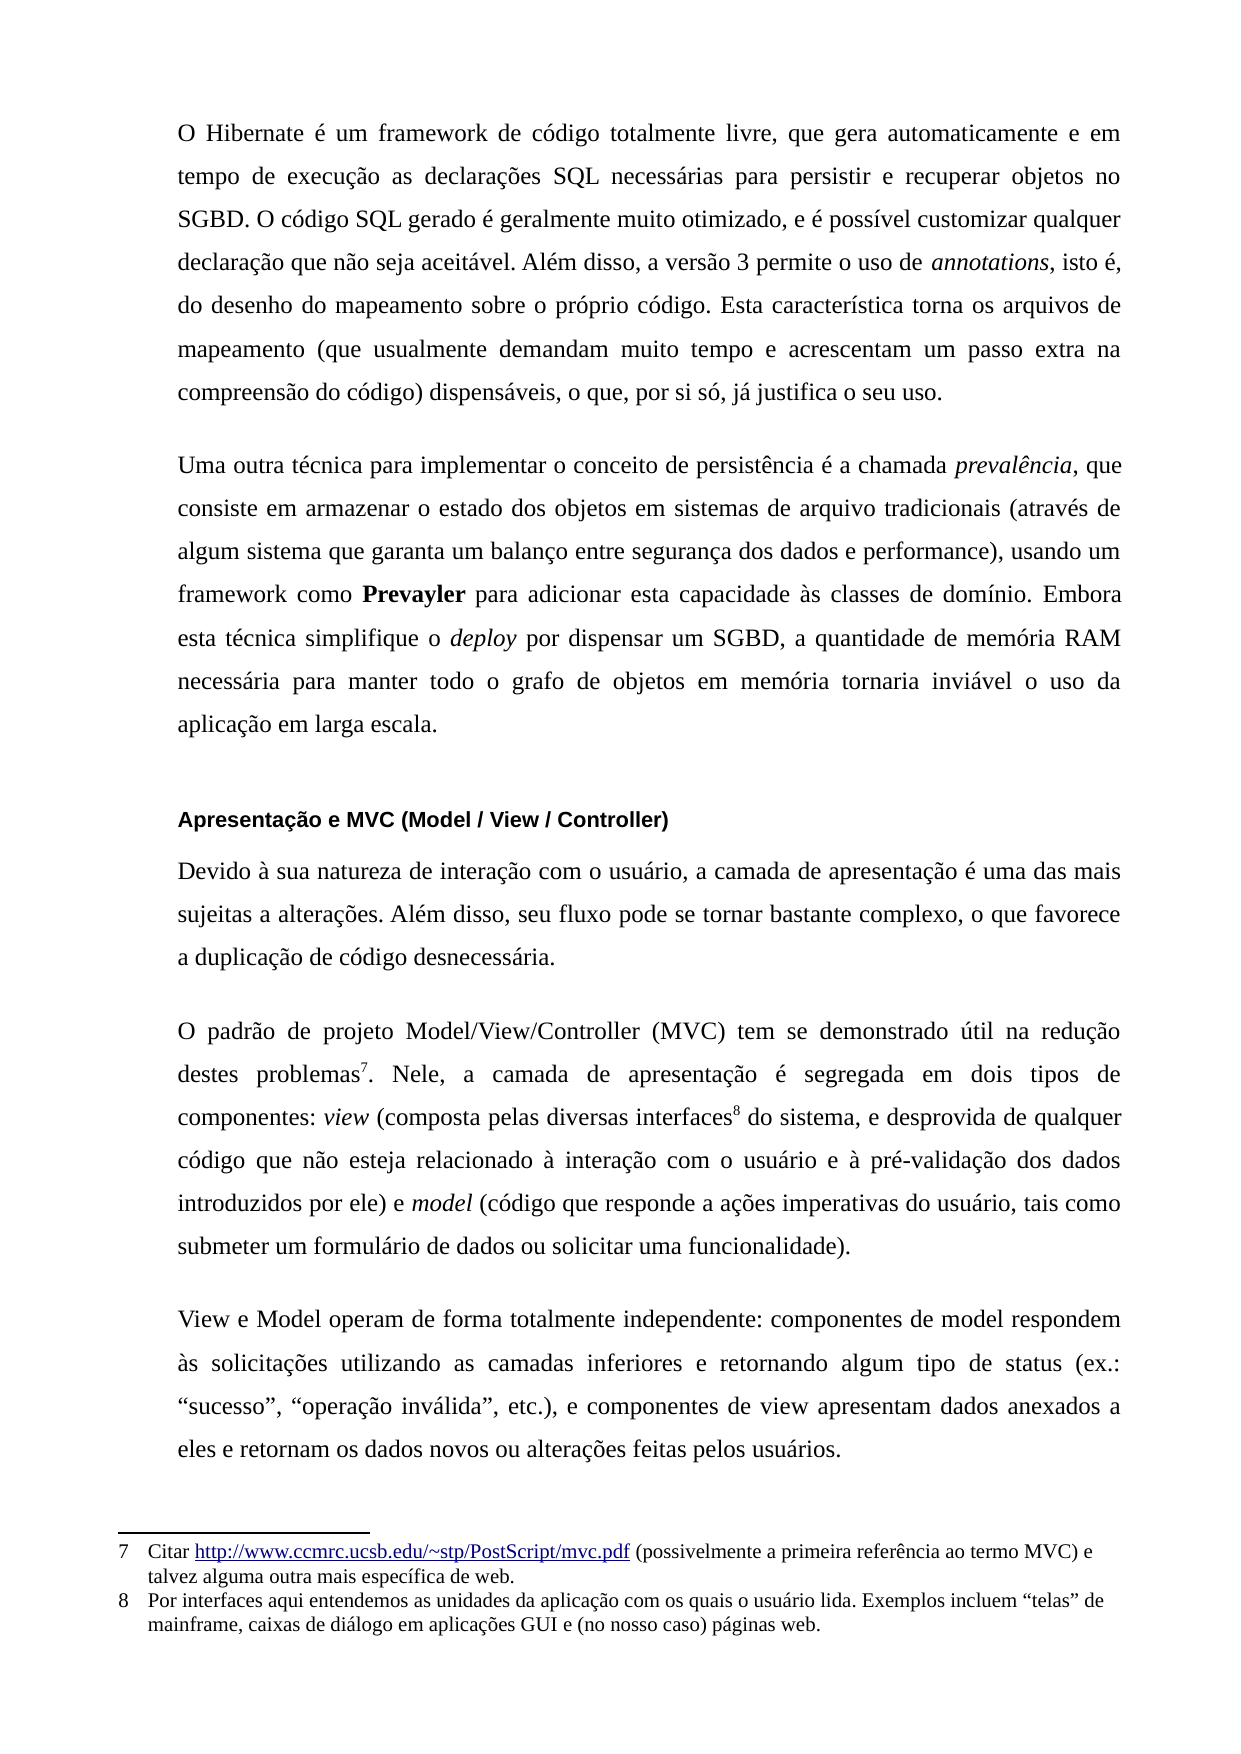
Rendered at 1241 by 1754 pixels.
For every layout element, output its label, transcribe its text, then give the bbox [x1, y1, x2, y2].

text Citar http://www.ccmrc.ucsb.edu/~stp/PostScript/mvc.pdf (possivelmente a primeira referência ao termo MVC) e talvez alguma outra mais específica de web. [118, 1539, 1122, 1588]
text Uma outra técnica para implementar o conceito de persistência é a chamada prevalência, que consiste em armazenar o estado dos objetos em sistemas de arquivo tradicionais (através de algum sistema que garanta um balanço entre segurança dos dados e performance), usando um framework como Prevayler para adicionar esta capacidade às classes de domínio. Embora esta técnica simplifique o deploy por dispensar um SGBD, a quantidade de memória RAM necessária para manter todo o grafo de objetos em memória tornaria inviável o uso da aplicação em larga escala. [177, 450, 1122, 738]
text View e Model operam de forma totalmente independente: componentes de model respondem às solicitações utilizando as camadas inferiores e retornando algum tipo de status (ex.: “sucesso”, “operação inválida”, etc.), e componentes de view apresentam dados anexados a eles e retornam os dados novos ou alterações feitas pelos usuários. [177, 1304, 1122, 1463]
text O Hibernate é um framework de código totalmente livre, que gera automaticamente e em tempo de execução as declarações SQL necessárias para persistir e recuperar objetos no SGBD. O código SQL gerado é geralmente muito otimizado, e é possível customizar qualquer declaração que não seja aceitável. Além disso, a versão 3 permite o uso de annotations, isto é, do desenho do mapeamento sobre o próprio código. Esta característica torna os arquivos de mapeamento (que usualmente demandam muito tempo e acrescentam um passo extra na compreensão do código) dispensáveis, o que, por si só, já justifica o seu uso. [177, 118, 1122, 406]
text Devido à sua natureza de interação com o usuário, a camada de apresentação é uma das mais sujeitas a alterações. Além disso, seu fluxo pode se tornar bastante complexo, o que favorece a duplicação de código desnecessária. [177, 856, 1122, 971]
text Por interfaces aqui entendemos as unidades da aplicação com os quais o usuário lida. Exemplos incluem “telas” de mainframe, caixas de diálogo em aplicações GUI e (no nosso caso) páginas web. [118, 1588, 1122, 1636]
subtitle Apresentação e MVC (Model / View / Controller) [177, 807, 1122, 832]
text O padrão de projeto Model/View/Controller (MVC) tem se demonstrado útil na redução destes problemas. Nele, a camada de apresentação é segregada em dois tipos de componentes: view (composta pelas diversas interfaces do sistema, e desprovida de qualquer código que não esteja relacionado à interação com o usuário e à pré-validação dos dados introduzidos por ele) e model (código que responde a ações imperativas do usuário, tais como submeter um formulário de dados ou solicitar uma funcionalidade). [177, 1016, 1122, 1260]
